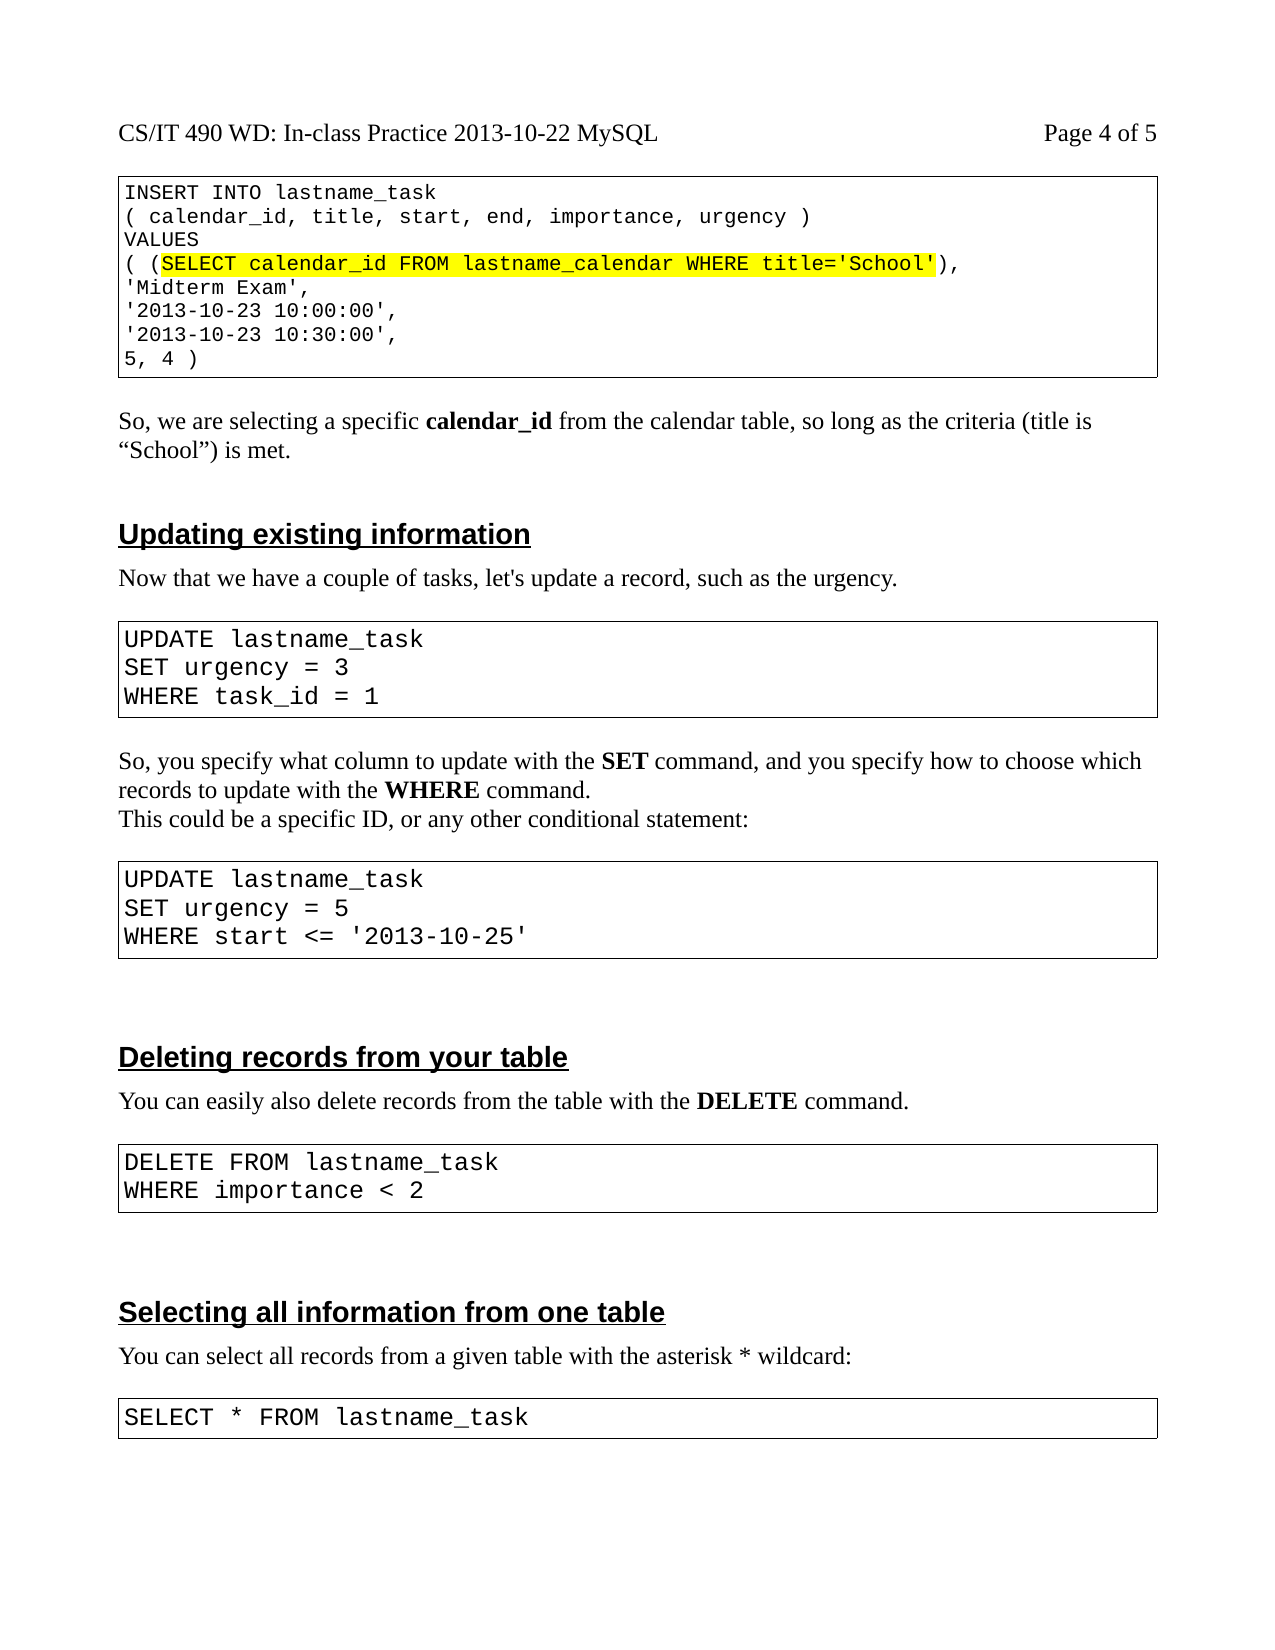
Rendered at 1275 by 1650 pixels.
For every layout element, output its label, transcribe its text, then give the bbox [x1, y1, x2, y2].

subtitle Updating existing information [118, 517, 1157, 551]
text This could be a specific ID, or any other conditional statement: [118, 804, 1157, 832]
subtitle Deleting records from your table [118, 1040, 1157, 1074]
table_header SELECT * FROM lastname_task [119, 1399, 1157, 1438]
text You can easily also delete records from the table with the DELETE command. [118, 1086, 1157, 1115]
text So, we are selecting a specific calendar_id from the calendar table, so long as the criteria (title is “School”) is met. [118, 406, 1157, 463]
text You can select all records from a given table with the asterisk * wildcard: [118, 1341, 1157, 1369]
table_header UPDATE lastname_task SET urgency = 3 WHERE task_id = 1 [119, 622, 1157, 717]
table_header INSERT INTO lastname_task ( calendar_id, title, start, end, importance, urgency ) VALUES ( (SELECT calendar_id FROM lastname_calendar WHERE title='School'), 'Midterm Exam', '2013-10-23 10:00:00', '2013-10-23 10:30:00', 5, 4 ) [119, 177, 1157, 377]
subtitle Selecting all information from one table [118, 1295, 1157, 1328]
table_header UPDATE lastname_task SET urgency = 5 WHERE start <= '2013-10-25' [119, 862, 1157, 958]
table_header DELETE FROM lastname_task WHERE importance < 2 [119, 1145, 1157, 1212]
text So, you specify what column to update with the SET command, and you specify how to choose which records to update with the WHERE command. [118, 746, 1157, 804]
text Now that we have a couple of tasks, let's update a record, such as the urgency. [118, 563, 1157, 592]
